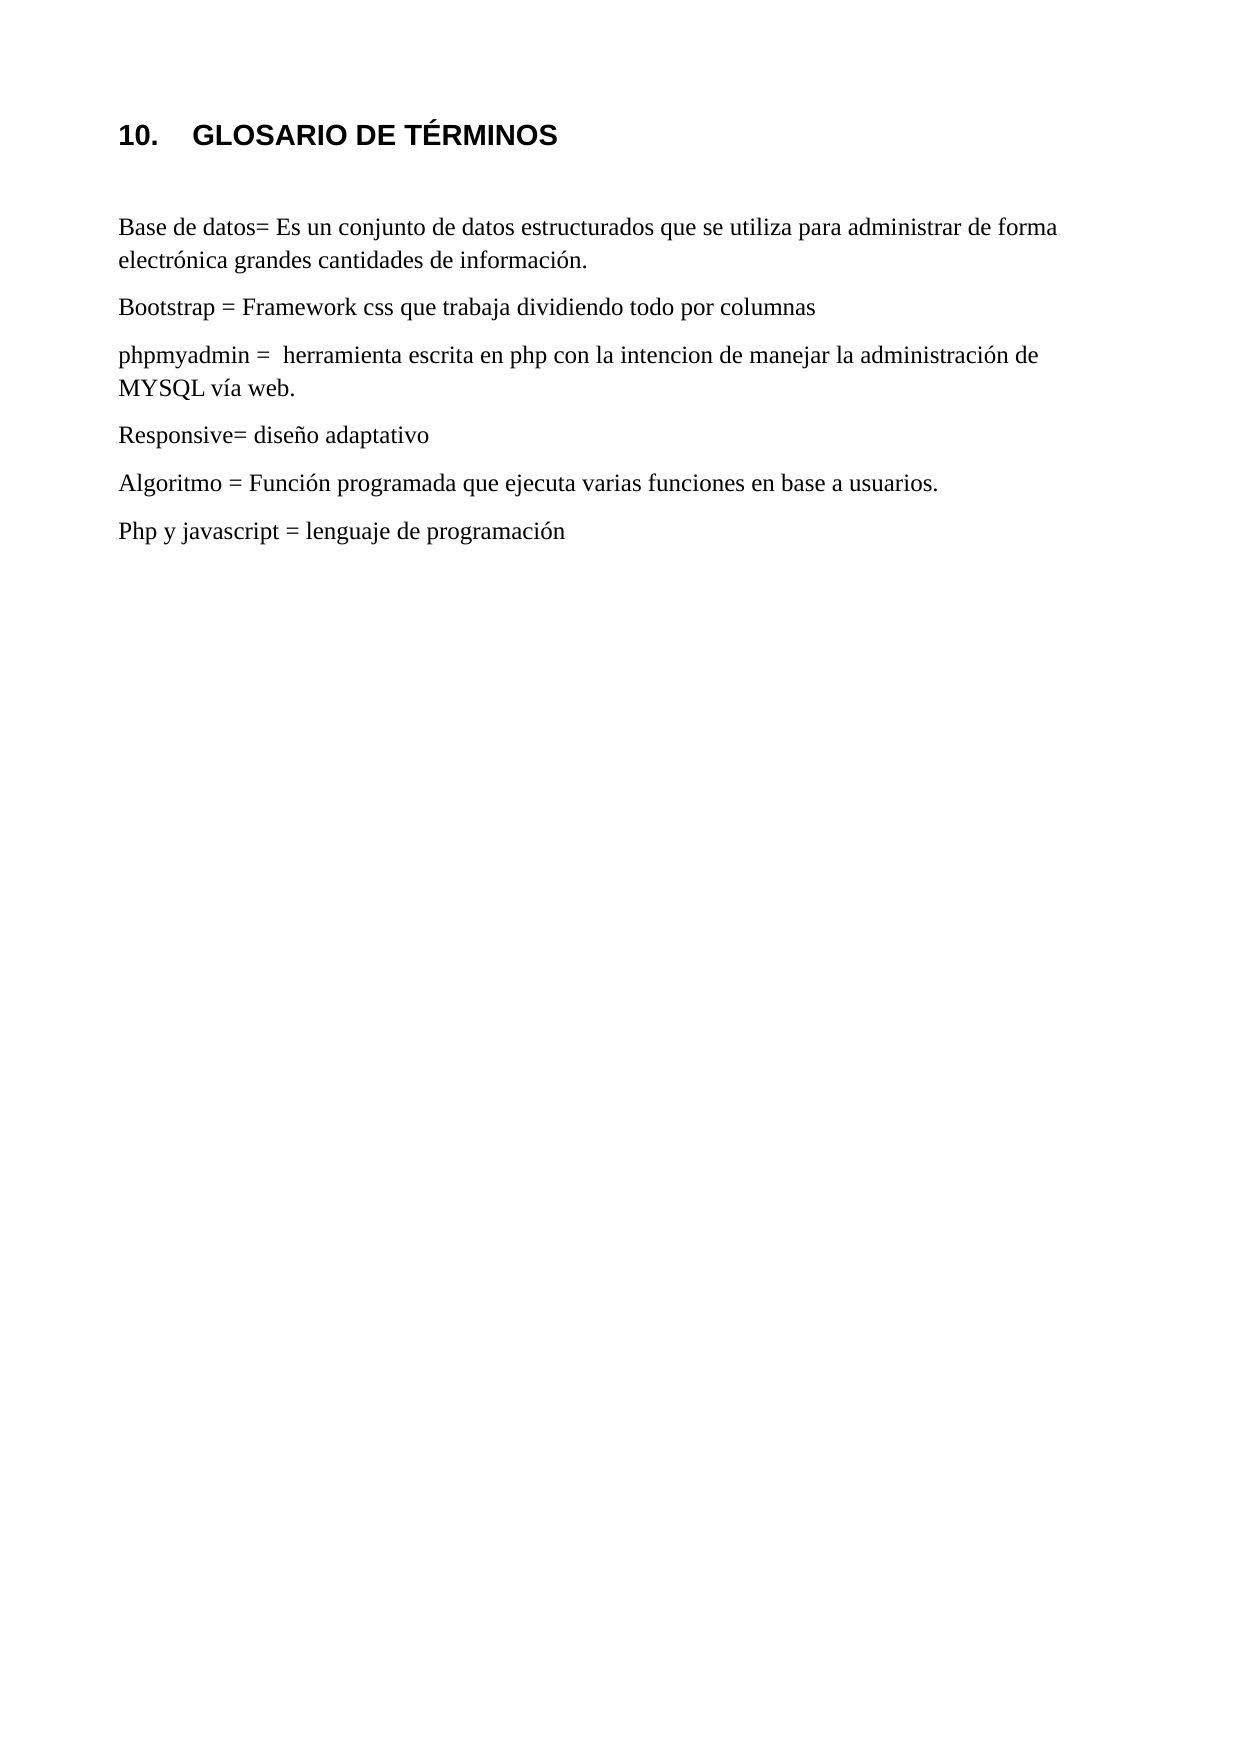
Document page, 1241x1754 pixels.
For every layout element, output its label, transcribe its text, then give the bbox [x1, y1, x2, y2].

text Php y javascript = lenguaje de programación [118, 516, 1122, 544]
text Base de datos= Es un conjunto de datos estructurados que se utiliza para administrar de forma electrónica grandes cantidades de información. [118, 212, 1122, 273]
text phpmyadmin = herramienta escrita en php con la intencion de manejar la administración de MYSQL vía web. [118, 340, 1122, 402]
subtitle 10. GLOSARIO DE TÉRMINOS [118, 118, 1122, 152]
text Bootstrap = Framework css que trabaja dividiendo todo por columnas [118, 292, 1122, 321]
text Responsive= diseño adaptativo [118, 421, 1122, 449]
text Algoritmo = Función programada que ejecuta varias funciones en base a usuarios. [118, 468, 1122, 497]
